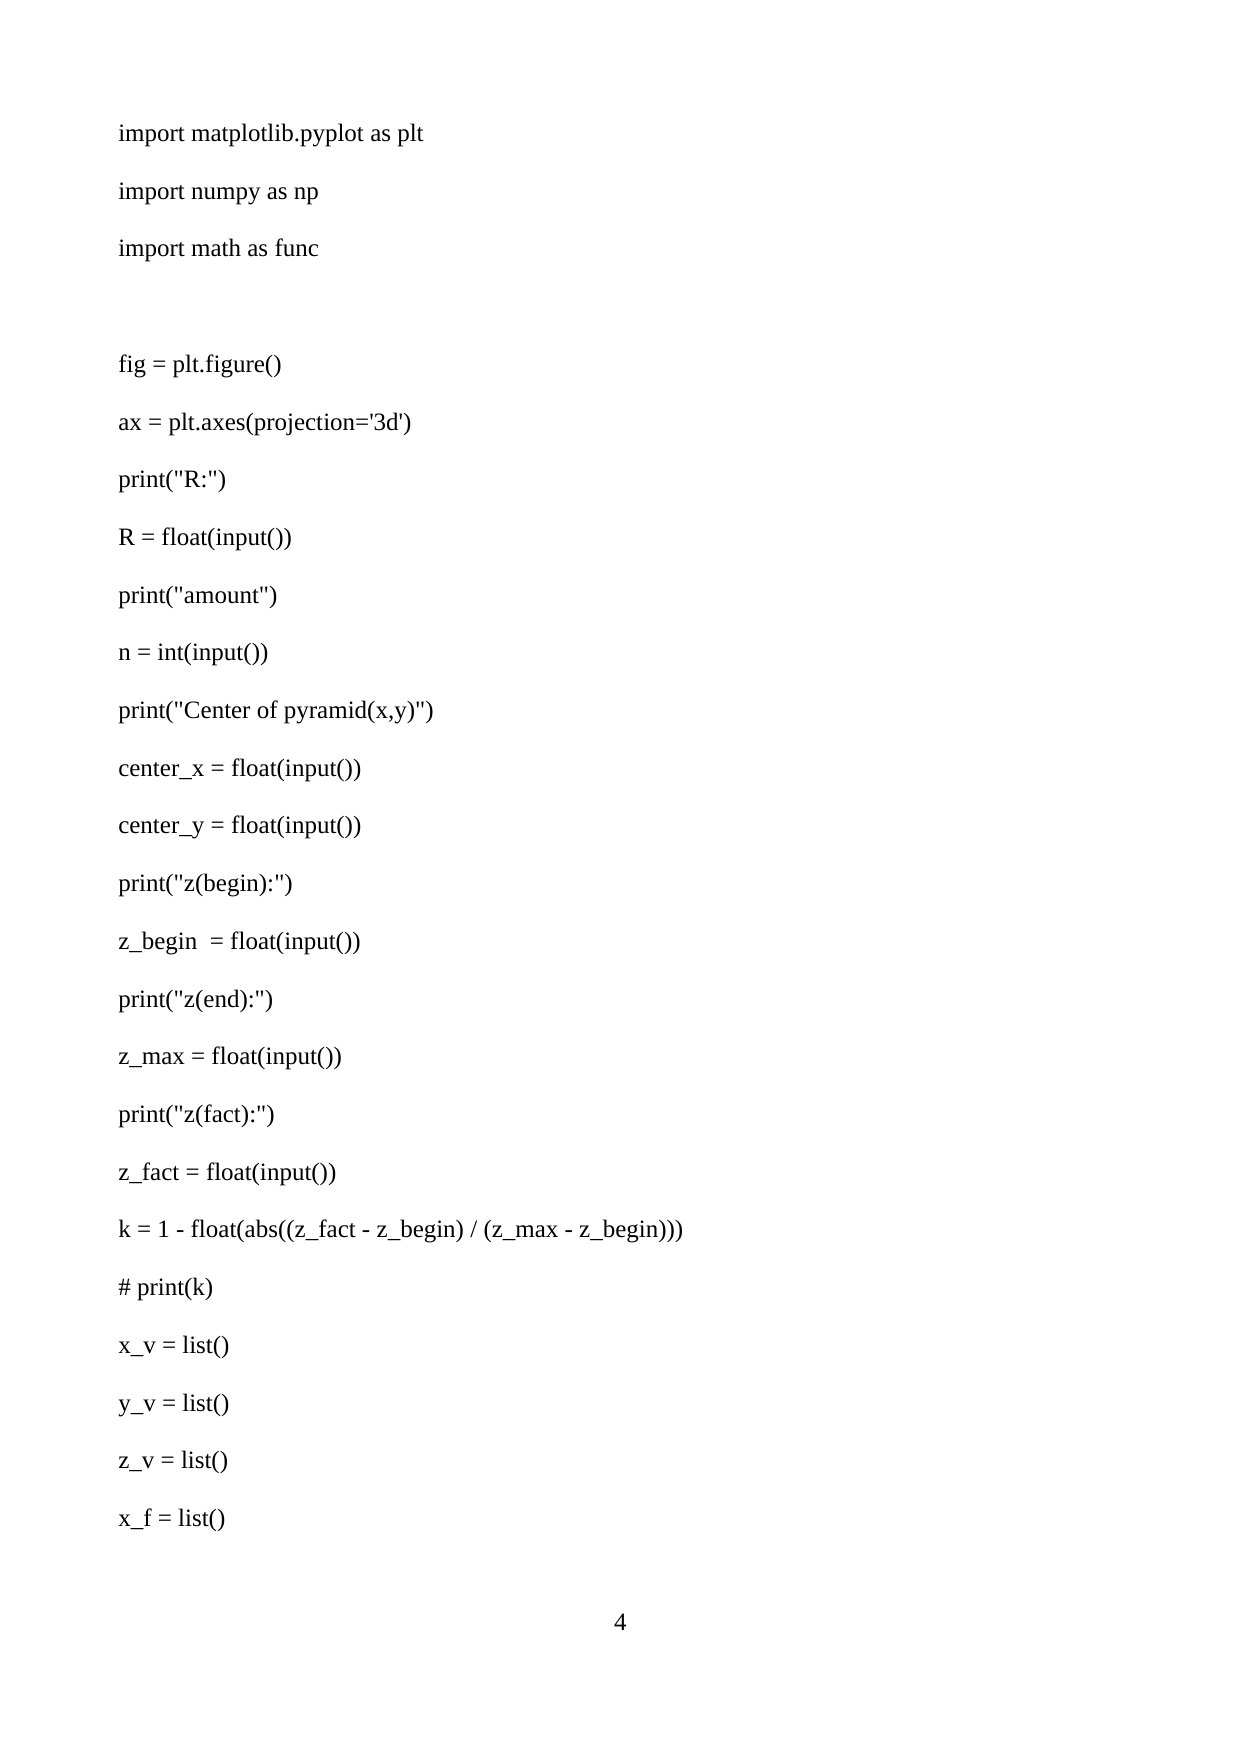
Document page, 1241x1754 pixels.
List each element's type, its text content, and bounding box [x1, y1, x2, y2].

text z_fact = float(input()) [118, 1157, 1122, 1186]
text z_max = float(input()) [118, 1041, 1122, 1070]
text import numpy as np [118, 176, 1122, 204]
text import math as func [118, 233, 1122, 262]
text y_v = list() [118, 1388, 1122, 1416]
text center_x = float(input()) [118, 753, 1122, 782]
text # print(k) [118, 1272, 1122, 1301]
text R = float(input()) [118, 522, 1122, 551]
text x_v = list() [118, 1330, 1122, 1359]
text ax = plt.axes(projection='3d') [118, 407, 1122, 435]
text n = int(input()) [118, 637, 1122, 666]
text print("R:") [118, 464, 1122, 493]
text print("z(end):") [118, 984, 1122, 1012]
text import matplotlib.pyplot as plt [118, 118, 1122, 147]
text print("z(begin):") [118, 868, 1122, 897]
text k = 1 - float(abs((z_fact - z_begin) / (z_max - z_begin))) [118, 1214, 1122, 1243]
text x_f = list() [118, 1503, 1122, 1532]
text print("Center of pyramid(x,y)") [118, 695, 1122, 724]
text fig = plt.figure() [118, 349, 1122, 378]
text z_begin = float(input()) [118, 926, 1122, 955]
text center_y = float(input()) [118, 811, 1122, 839]
text print("z(fact):") [118, 1099, 1122, 1128]
text print("amount") [118, 580, 1122, 608]
text z_v = list() [118, 1445, 1122, 1474]
